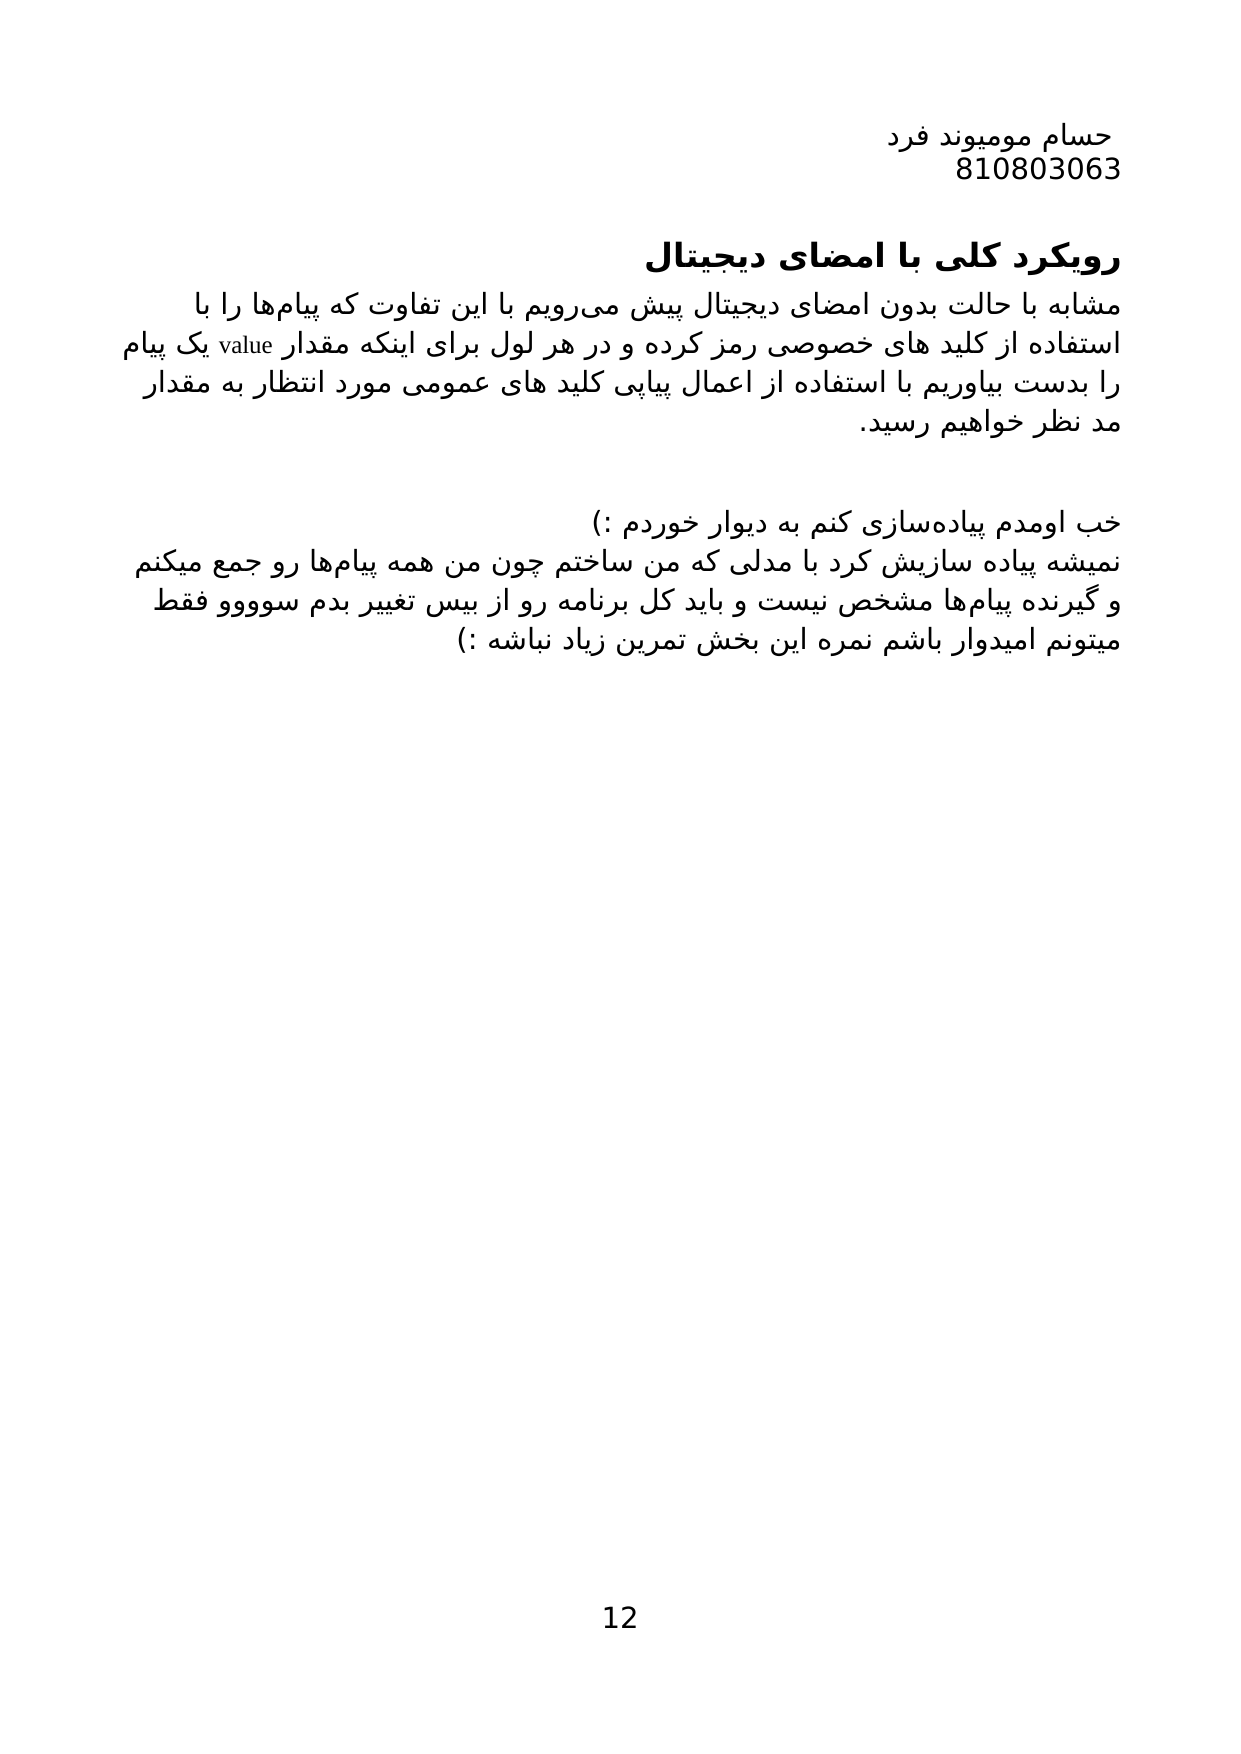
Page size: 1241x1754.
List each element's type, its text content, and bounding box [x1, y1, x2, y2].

text خب اومدم پیاده‌سازی کنم به دیوار خوردم :) نمیشه پیاده سازیش کرد با مدلی که من ساختم چون من همه پیام‌ها رو جمع میکنم و گیرنده پیام‌ها مشخص نیست و باید کل برنامه رو از بیس تغییر بدم سوووو فقط میتونم امیدوار باشم نمره این بخش تمرین زیاد نباشه :) [118, 506, 1122, 657]
text مشابه با حالت بدون امضای دیجیتال پیش می‌رویم با این تفاوت که پیام‌ها را با استفاده از کلید های خصوصی رمز کرده و در هر لول برای اینکه مقدار value یک پیام را بدست بیاوریم با استفاده از اعمال پیاپی کلید های عمومی مورد انتظار به مقدار مد نظر خواهیم رسید. [118, 288, 1122, 438]
subtitle رویکرد کلی با امضای دیجیتال [118, 236, 1122, 275]
